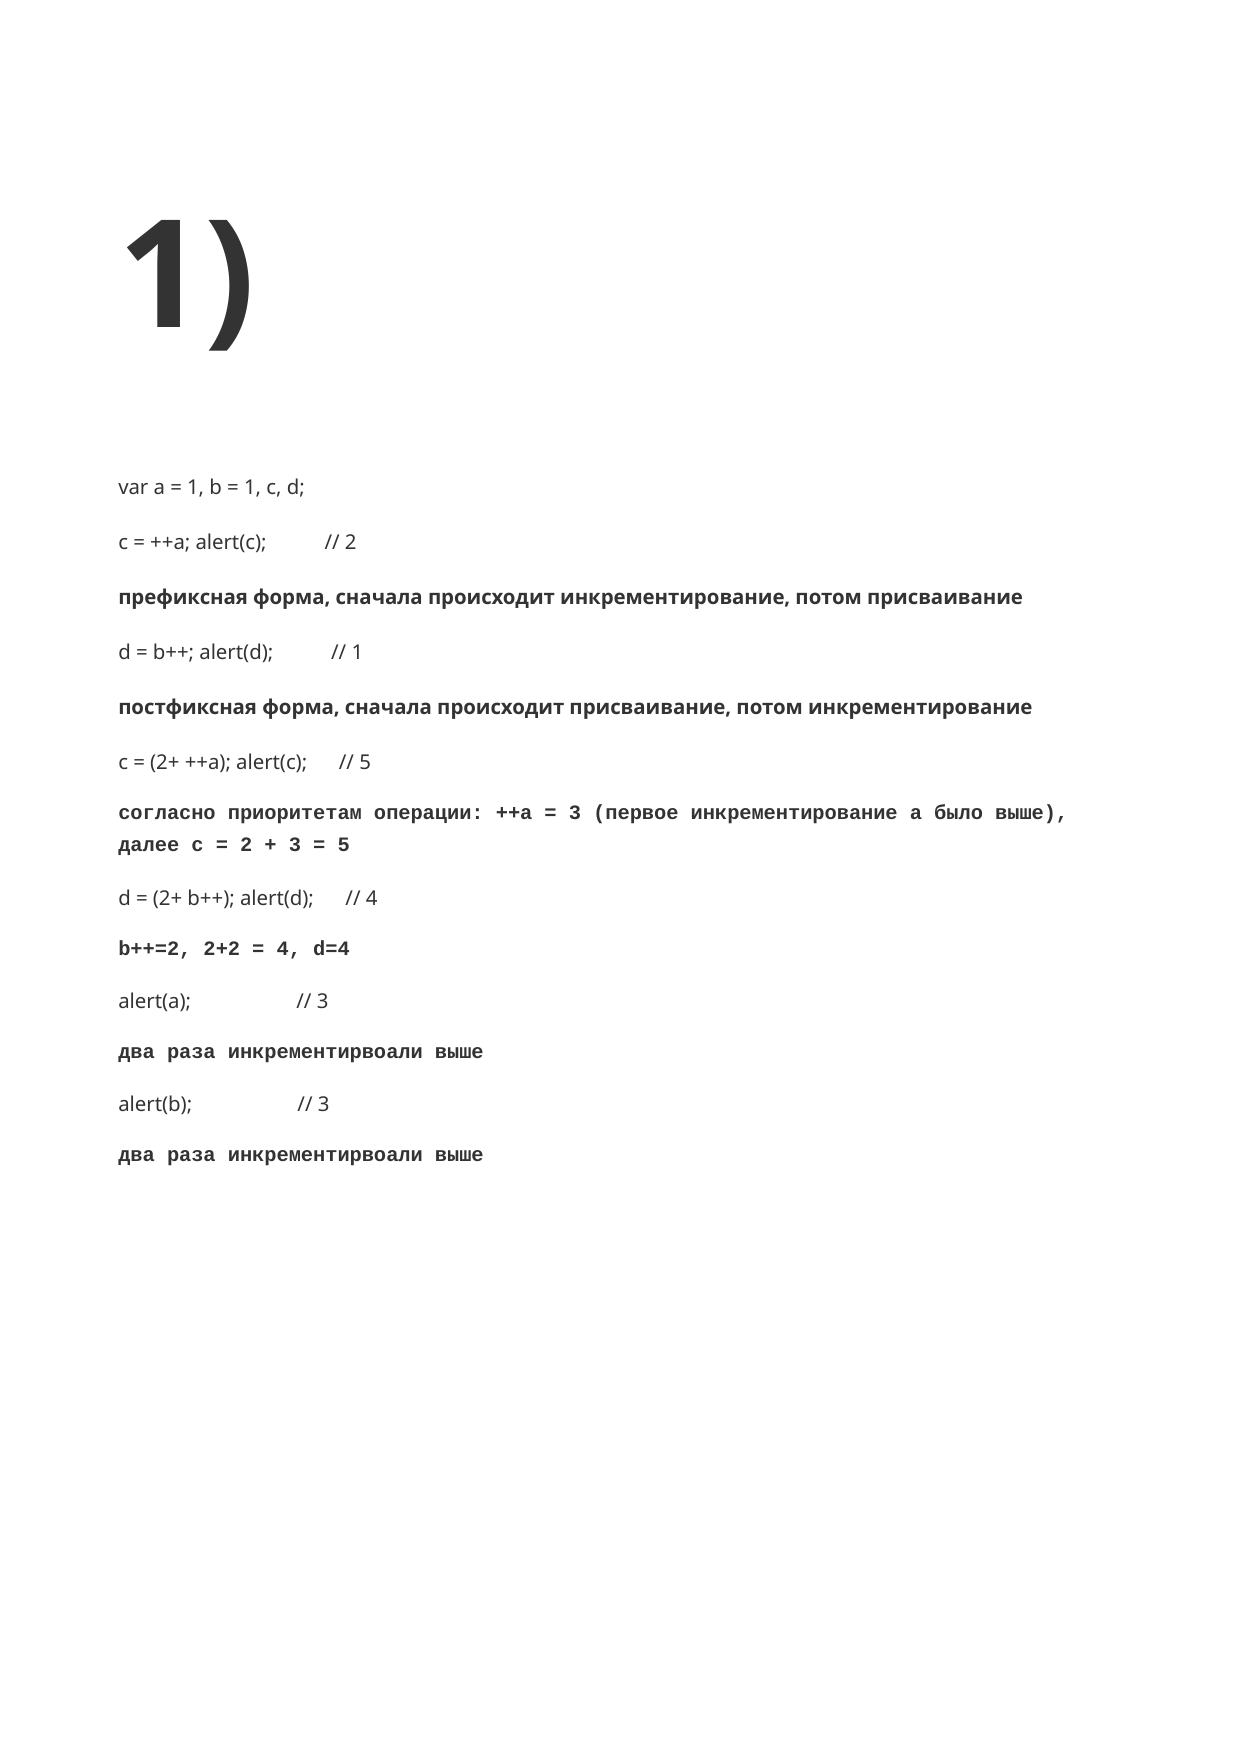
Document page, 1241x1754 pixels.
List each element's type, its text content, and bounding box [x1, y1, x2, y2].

text c = ++a; alert(c); // 2 [118, 528, 1122, 556]
text два раза инкрементирвоали выше [118, 1144, 1122, 1167]
text d = (2+ b++); alert(d); // 4 [118, 883, 1122, 911]
text постфиксная форма, сначала происходит присваивание, потом инкрементирование [118, 692, 1122, 720]
text префиксная форма, сначала происходит инкрементирование, потом присваивание [118, 583, 1122, 610]
text b++=2, 2+2 = 4, d=4 [118, 938, 1122, 961]
text согласно приоритетам операции: ++а = 3 (первое инкрементирование а было выше), далее c = 2 + 3 = 5 [118, 802, 1122, 858]
text c = (2+ ++a); alert(c); // 5 [118, 747, 1122, 775]
text alert(b); // 3 [118, 1089, 1122, 1117]
text var a = 1, b = 1, c, d; [118, 473, 1122, 501]
text d = b++; alert(d); // 1 [118, 638, 1122, 665]
text alert(a); // 3 [118, 986, 1122, 1014]
text 1) [118, 167, 1122, 372]
text два раза инкрементирвоали выше [118, 1041, 1122, 1064]
